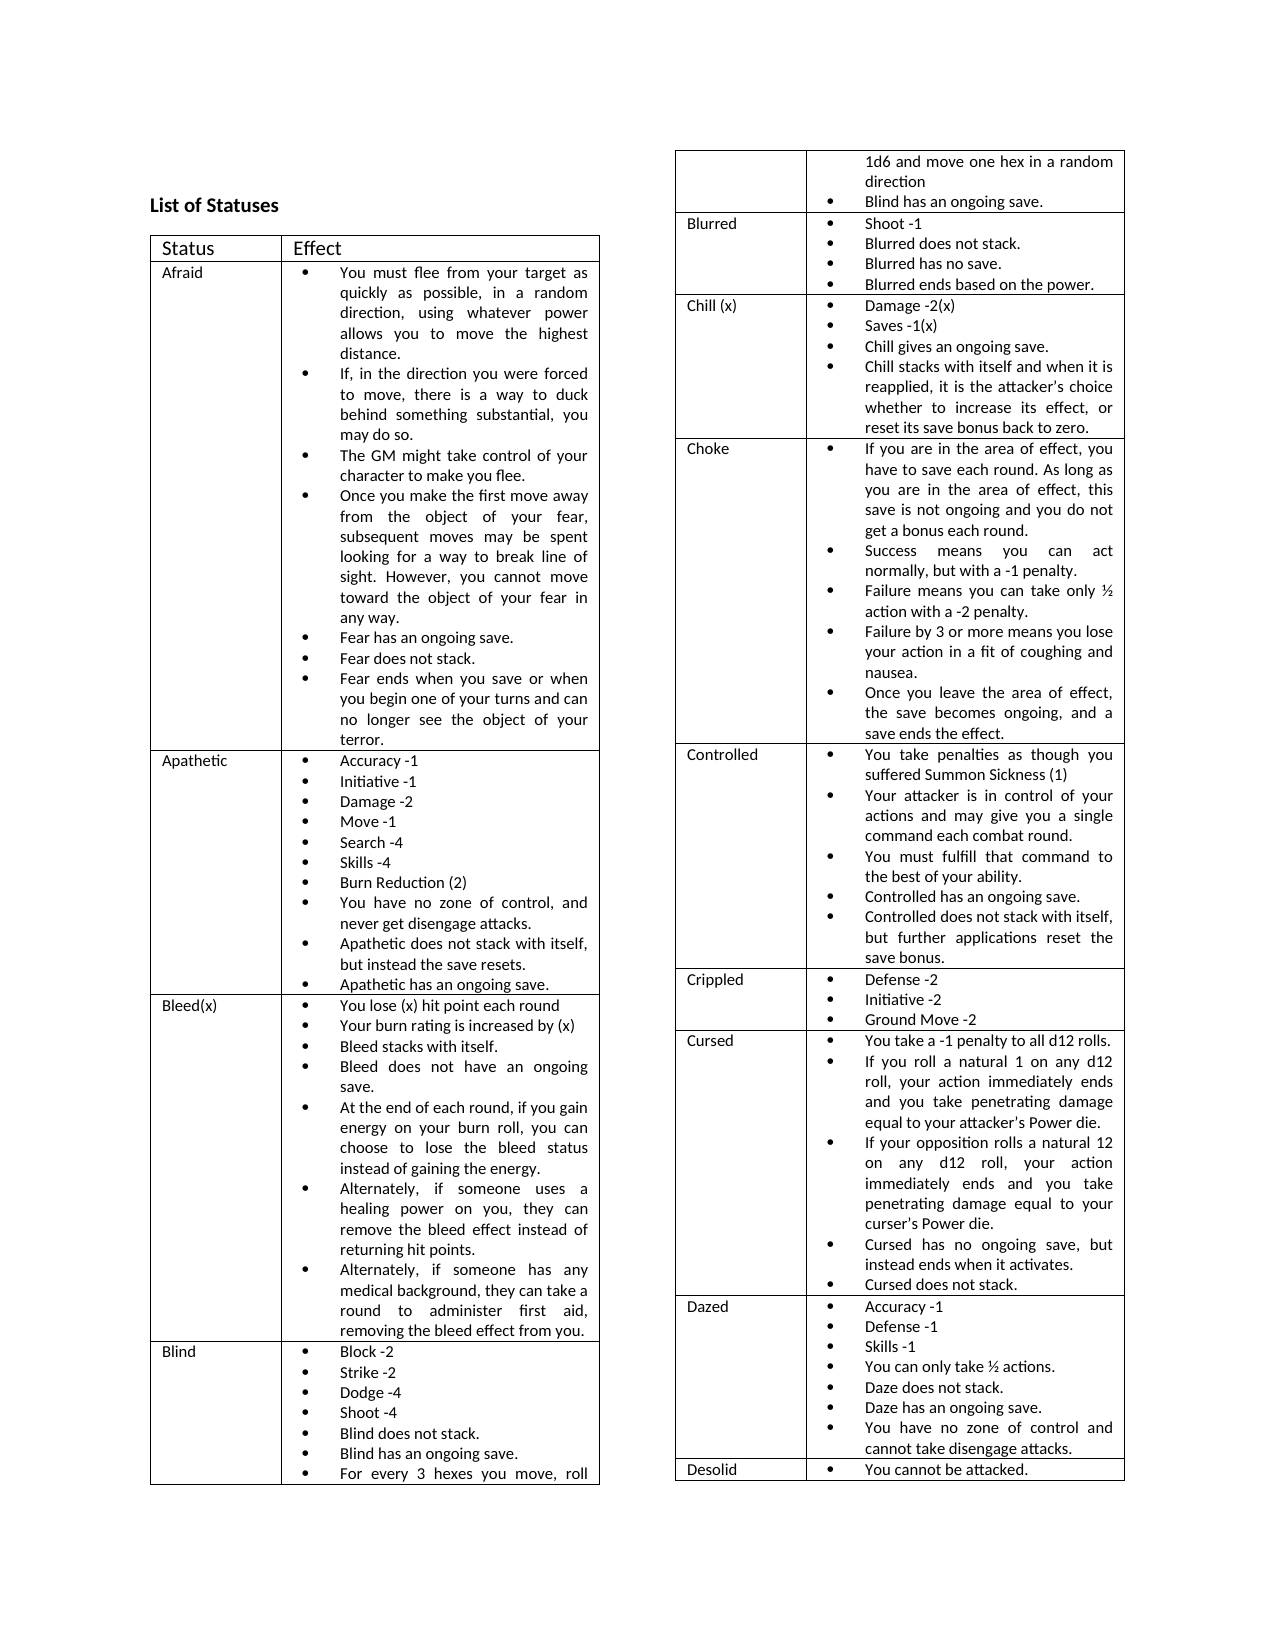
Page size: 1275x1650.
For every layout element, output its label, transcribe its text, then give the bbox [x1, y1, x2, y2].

table_cell You cannot be attacked. You can pass through objects and barriers as though they were not there. [807, 1459, 1124, 1480]
table_cell [676, 151, 806, 212]
table_cell Defense -2 Initiative -2 Ground Move -2 [807, 969, 1124, 1030]
table_cell Dazed [676, 1296, 806, 1458]
text List of Statuses [150, 192, 600, 218]
table_cell Block -2 Strike -2 Dodge -4 Shoot -4 Blind does not stack. Blind has an ongoing save. For every 3 hexes you move, roll 1d6 and move one hex in a random direction Blind has an ongoing save. [282, 1342, 599, 1484]
table_cell You take penalties as though you suffered Summon Sickness (1) Your attacker is in control of your actions and may give you a single command each combat round. You must fulfill that command to the best of your ability. Controlled has an ongoing save. Controlled does not stack with itself, but further applications reset the save bonus. [807, 744, 1124, 968]
table_header Status [151, 236, 281, 261]
table_cell You lose (x) hit point each round Your burn rating is increased by (x) Bleed stacks with itself. Bleed does not have an ongoing save. At the end of each round, if you gain energy on your burn roll, you can choose to lose the bleed status instead of gaining the energy. Alternately, if someone uses a healing power on you, they can remove the bleed effect instead of returning hit points. Alternately, if someone has any medical background, they can take a round to administer first aid, removing the bleed effect from you. [282, 995, 599, 1341]
table_cell If you are in the area of effect, you have to save each round. As long as you are in the area of effect, this save is not ongoing and you do not get a bonus each round. Success means you can act normally, but with a -1 penalty. Failure means you can take only ½ action with a -2 penalty. Failure by 3 or more means you lose your action in a fit of coughing and nausea. Once you leave the area of effect, the save becomes ongoing, and a save ends the effect. [807, 439, 1124, 743]
table_cell You take a -1 penalty to all d12 rolls. If you roll a natural 1 on any d12 roll, your action immediately ends and you take penetrating damage equal to your attacker’s Power die. If your opposition rolls a natural 12 on any d12 roll, your action immediately ends and you take penetrating damage equal to your curser’s Power die. Cursed has no ongoing save, but instead ends when it activates. Cursed does not stack. [807, 1031, 1124, 1295]
table_cell Desolid [676, 1459, 806, 1480]
table_cell Accuracy -1 Initiative -1 Damage -2 Move -1 Search -4 Skills -4 Burn Reduction (2) You have no zone of control, and never get disengage attacks. Apathetic does not stack with itself, but instead the save resets. Apathetic has an ongoing save. [282, 751, 599, 994]
table_cell Controlled [676, 744, 806, 968]
table_cell Damage -2(x) Saves -1(x) Chill gives an ongoing save. Chill stacks with itself and when it is reapplied, it is the attacker’s choice whether to increase its effect, or reset its save bonus back to zero. [807, 295, 1124, 437]
table_cell Blurred [676, 213, 806, 294]
table_cell Crippled [676, 969, 806, 1030]
table_cell Bleed(x) [151, 995, 281, 1341]
table_cell Block -2 Strike -2 Dodge -4 Shoot -4 Blind does not stack. Blind has an ongoing save. For every 3 hexes you move, roll 1d6 and move one hex in a random direction Blind has an ongoing save. [807, 151, 1124, 212]
table_header Effect [282, 236, 599, 261]
table_cell Choke [676, 439, 806, 743]
table_cell You must flee from your target as quickly as possible, in a random direction, using whatever power allows you to move the highest distance. If, in the direction you were forced to move, there is a way to duck behind something substantial, you may do so. The GM might take control of your character to make you flee. Once you make the first move away from the object of your fear, subsequent moves may be spent looking for a way to break line of sight. However, you cannot move toward the object of your fear in any way. Fear has an ongoing save. Fear does not stack. Fear ends when you save or when you begin one of your turns and can no longer see the object of your terror. [282, 262, 599, 749]
table_cell Afraid [151, 262, 281, 749]
table_cell Chill (x) [676, 295, 806, 437]
table_cell Apathetic [151, 751, 281, 994]
table_cell Blind [151, 1342, 281, 1484]
table_cell Accuracy -1 Defense -1 Skills -1 You can only take ½ actions. Daze does not stack. Daze has an ongoing save. You have no zone of control and cannot take disengage attacks. [807, 1296, 1124, 1458]
table_cell Cursed [676, 1031, 806, 1295]
table_cell Shoot -1 Blurred does not stack. Blurred has no save. Blurred ends based on the power. [807, 213, 1124, 294]
